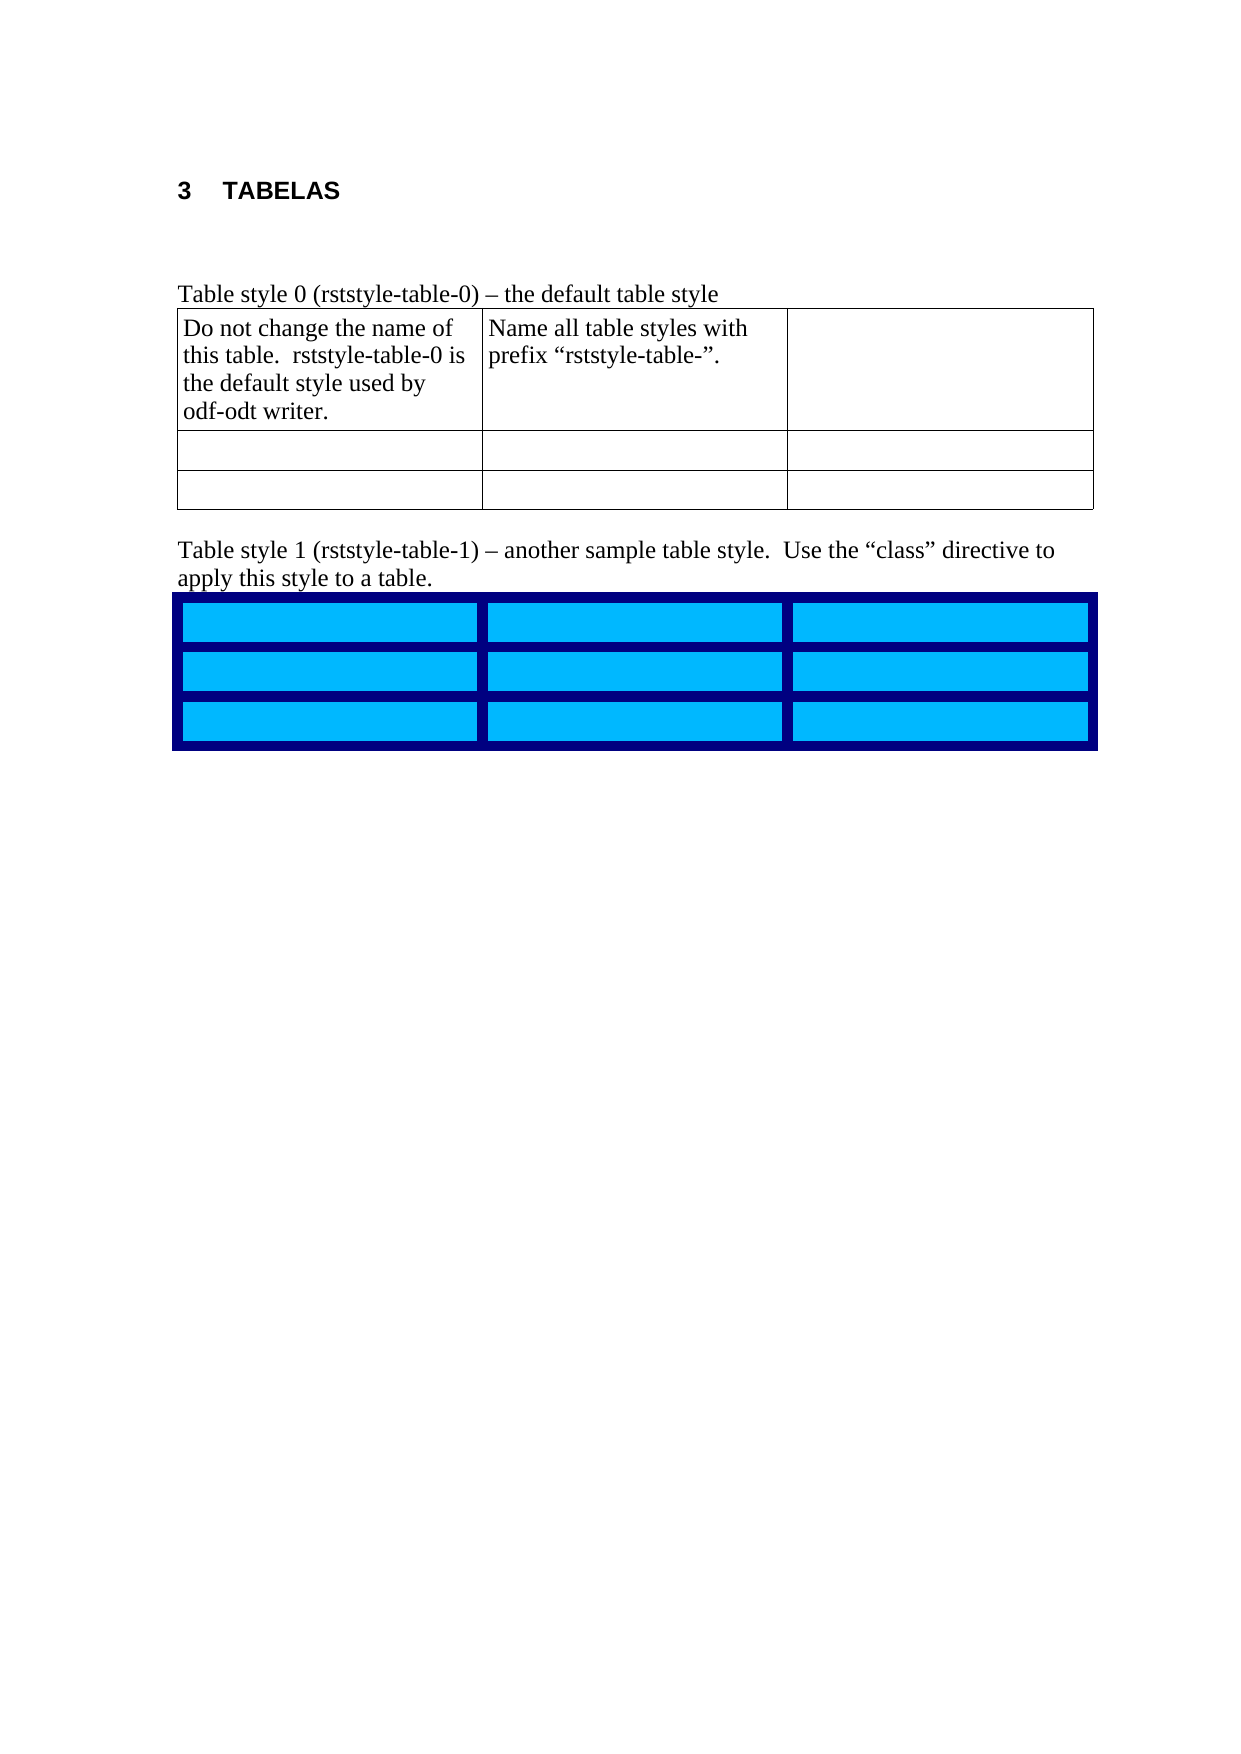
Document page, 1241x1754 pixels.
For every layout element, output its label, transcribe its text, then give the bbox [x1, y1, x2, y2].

table_header Do not change the name of this table. rststyle-table-0 is the default style used by odf-odt writer. [178, 309, 482, 430]
table_cell [793, 652, 1088, 691]
table_header Name all table styles with prefix “rststyle-table-”. [483, 309, 787, 430]
table_cell [488, 702, 782, 741]
table_header [183, 603, 477, 642]
subtitle Tabelas [177, 177, 1093, 205]
table_cell [793, 702, 1088, 741]
table_cell [788, 431, 1093, 469]
table_cell [183, 702, 477, 741]
table_cell [483, 471, 787, 509]
table_header [793, 603, 1088, 642]
table_cell [788, 471, 1093, 509]
text Table style 0 (rststyle-table-0) – the default table style [177, 280, 1093, 308]
table_cell [178, 431, 482, 469]
table_cell [488, 652, 782, 691]
table_cell [483, 431, 787, 469]
text Table style 1 (rststyle-table-1) – another sample table style. Use the “class” directive to apply this style to a table. [177, 537, 1093, 592]
table_cell [178, 471, 482, 509]
table_cell [183, 652, 477, 691]
table_header [788, 309, 1093, 430]
table_header [488, 603, 782, 642]
